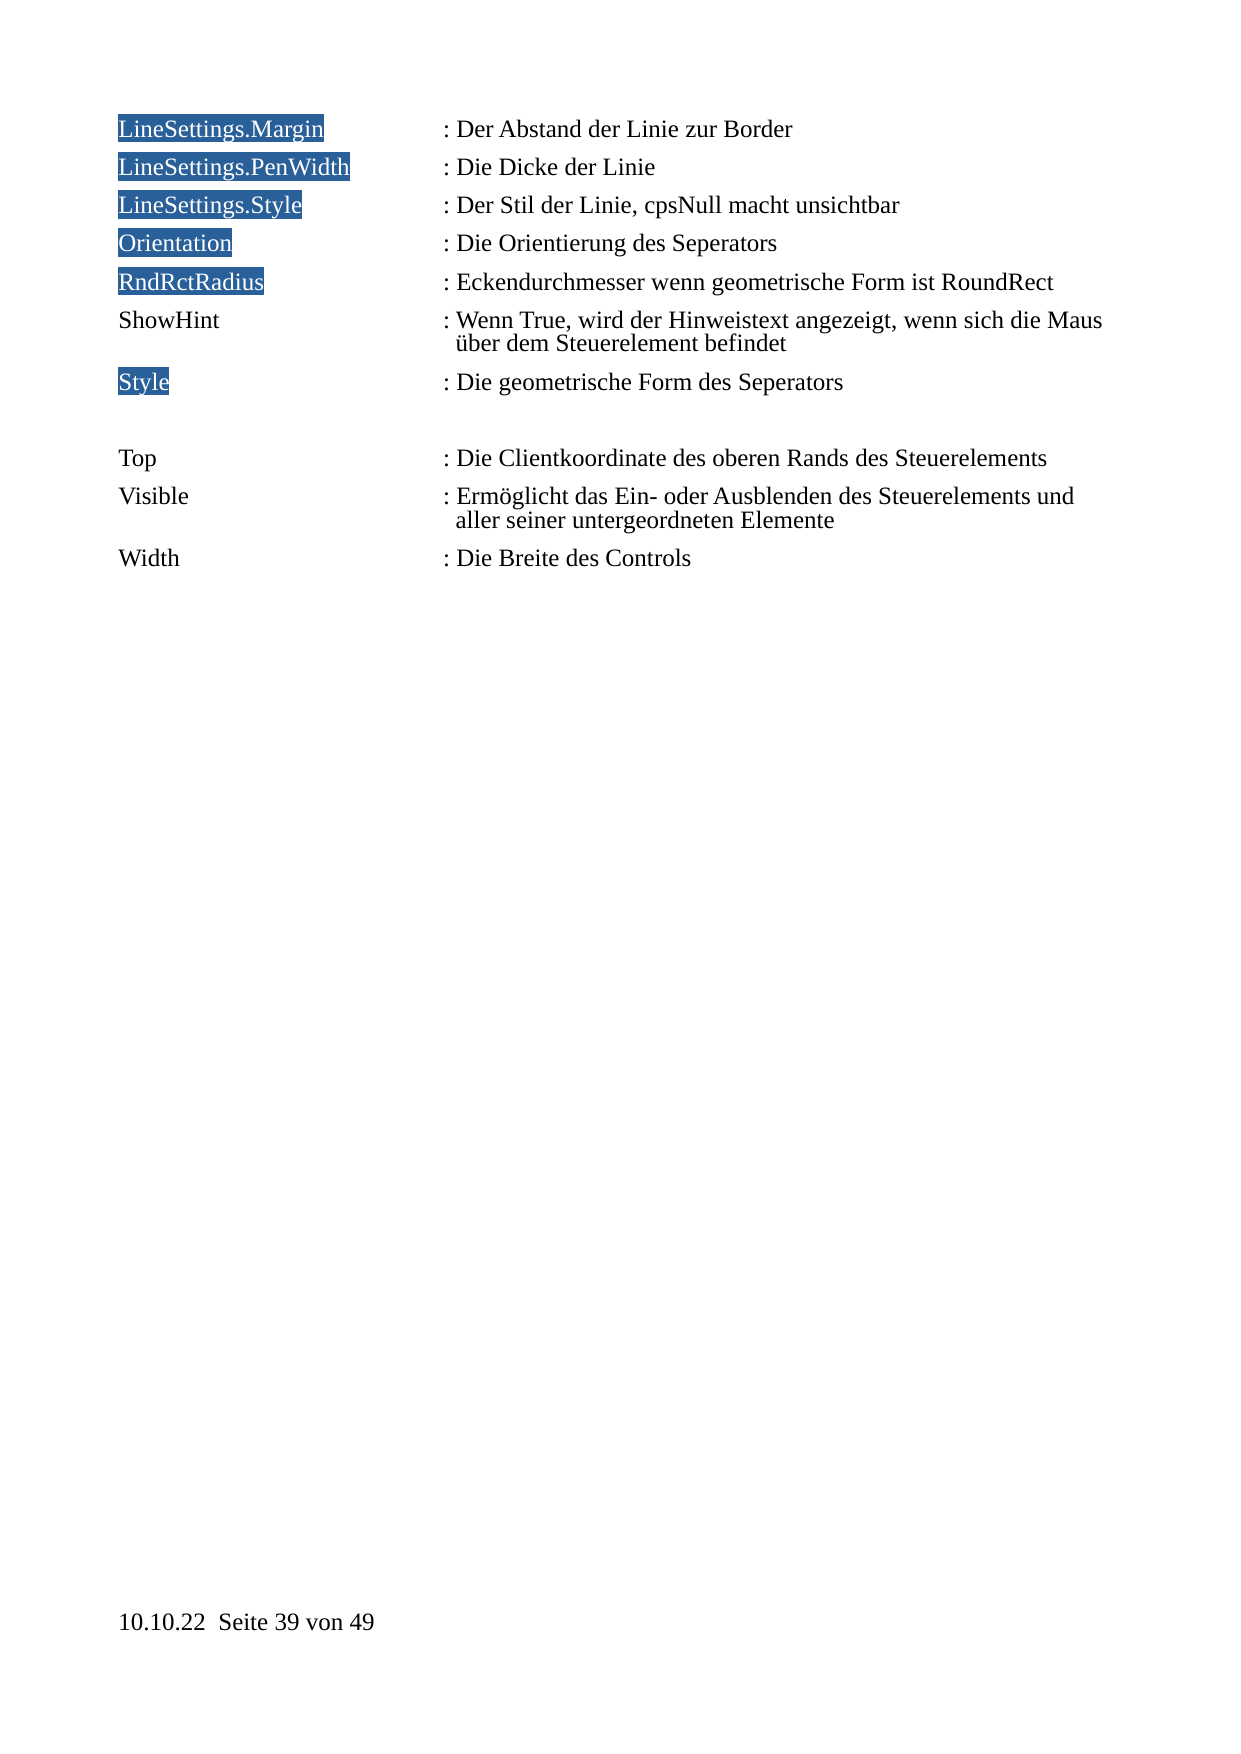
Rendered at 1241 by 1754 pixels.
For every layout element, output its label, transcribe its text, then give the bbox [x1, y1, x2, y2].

text Top : Die Clientkoordinate des oberen Rands des Steuerelements [118, 448, 1122, 471]
text LineSettings.Margin : Der Abstand der Linie zur Border [118, 118, 1122, 142]
text Width : Die Breite des Controls [118, 548, 1122, 571]
text LineSettings.PenWidth : Die Dicke der Linie [118, 156, 1122, 180]
text RndRctRadius : Eckendurchmesser wenn geometrische Form ist RoundRect [118, 271, 1122, 295]
text Orientation : Die Orientierung des Seperators [118, 233, 1122, 256]
text Style : Die geometrische Form des Seperators [118, 371, 1122, 395]
text ShowHint : Wenn True, wird der Hinweistext angezeigt, wenn sich die Maus über dem Steuerelement befindet [118, 309, 1122, 357]
text LineSettings.Style : Der Stil der Linie, cpsNull macht unsichtbar [118, 194, 1122, 218]
text Visible : Ermöglicht das Ein- oder Ausblenden des Steuerelements und aller seiner untergeordneten Elemente [118, 486, 1122, 533]
